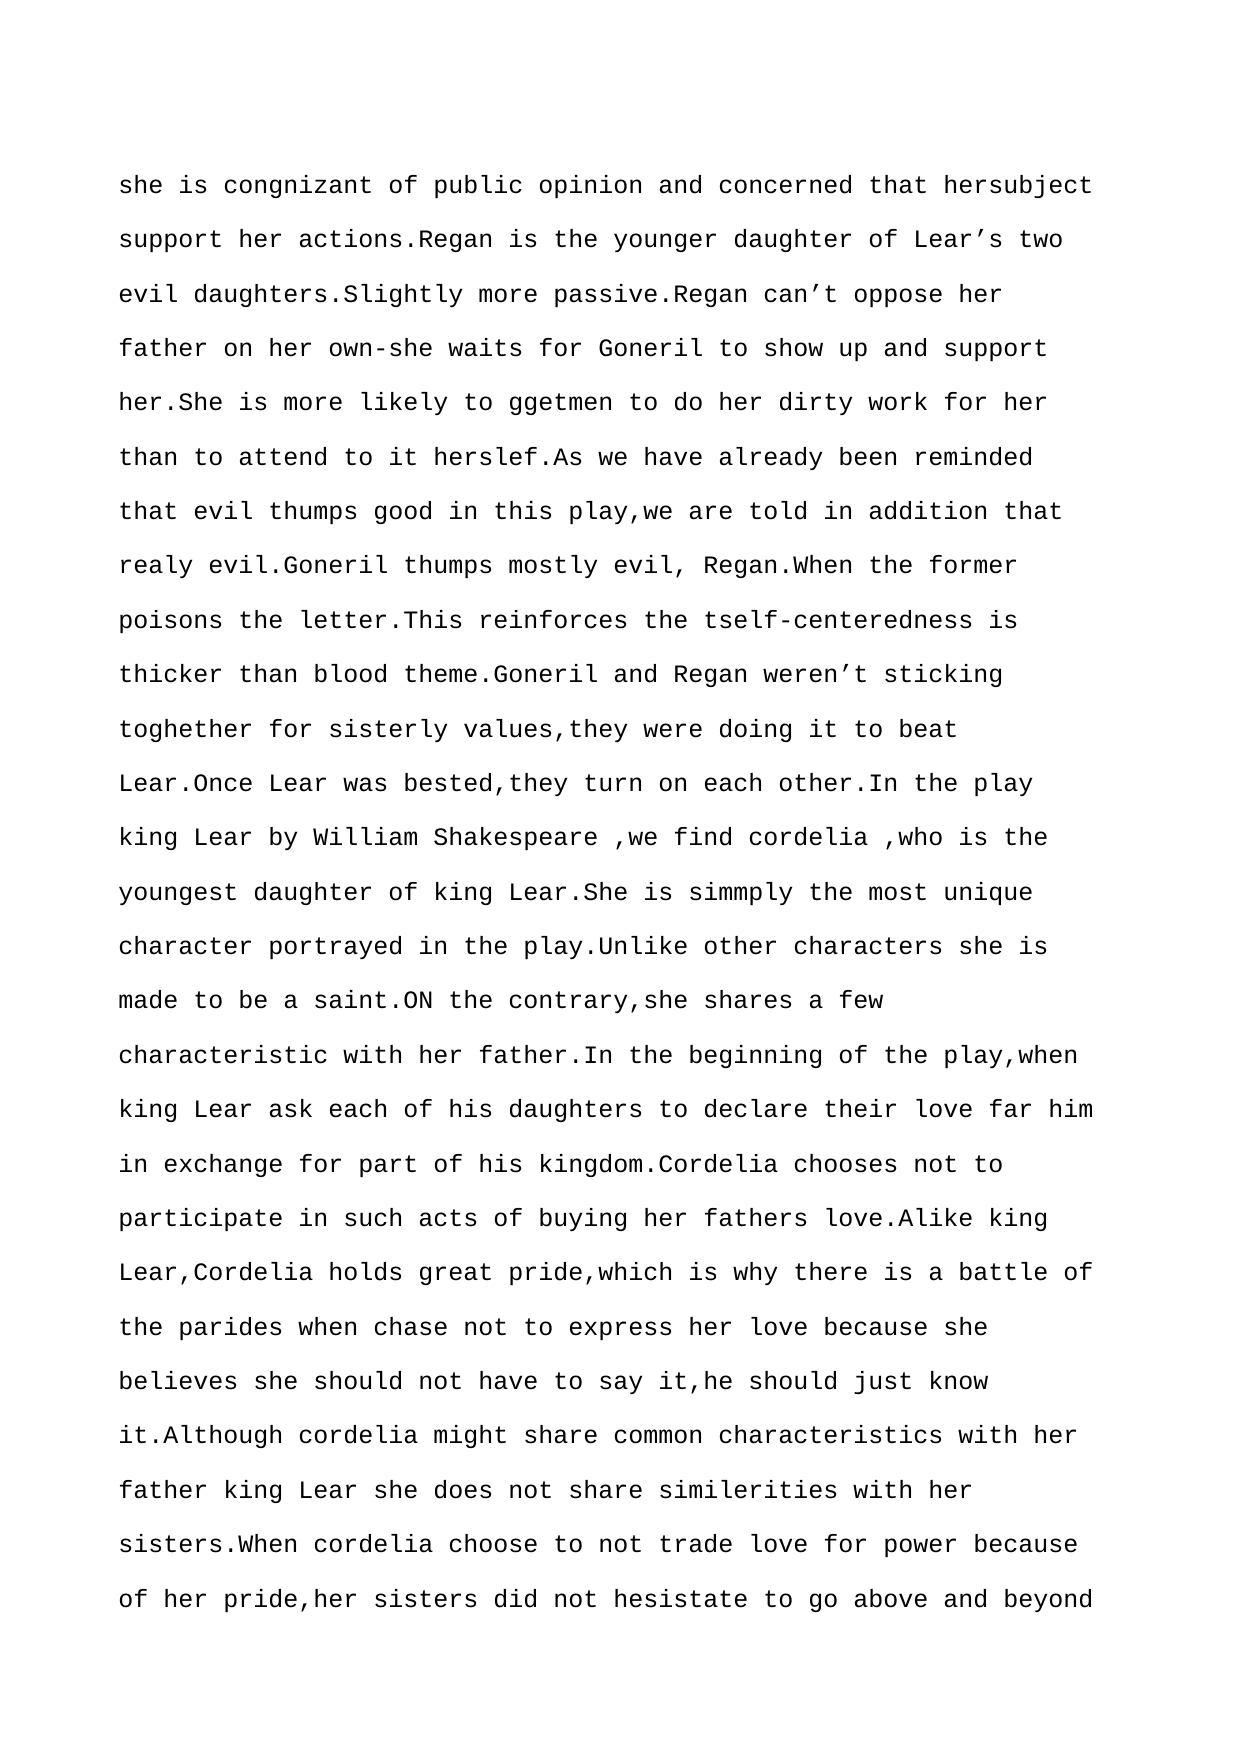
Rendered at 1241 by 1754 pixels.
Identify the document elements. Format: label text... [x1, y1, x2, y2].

text character portrayed in the play.Unlike other characters she is [118, 934, 1122, 962]
text father on her own-she waits for Goneril to show up and support [118, 336, 1122, 364]
text king Lear by William Shakespeare ,we find cordelia ,who is the [118, 825, 1122, 853]
text of her pride,her sisters did not hesistate to go above and beyond [118, 1586, 1122, 1614]
text Lear.Once Lear was bested,they turn on each other.In the play [118, 771, 1122, 799]
text youngest daughter of king Lear.She is simmply the most unique [118, 879, 1122, 908]
text in exchange for part of his kingdom.Cordelia chooses not to [118, 1151, 1122, 1179]
text toghether for sisterly values,they were doing it to beat [118, 716, 1122, 744]
text poisons the letter.This reinforces the tself-centeredness is [118, 607, 1122, 636]
text thicker than blood theme.Goneril and Regan weren’t sticking [118, 662, 1122, 690]
text support her actions.Regan is the younger daughter of Lear’s two [118, 227, 1122, 255]
text father king Lear she does not share similerities with her [118, 1477, 1122, 1506]
text Lear,Cordelia holds great pride,which is why there is a battle of [118, 1260, 1122, 1288]
text characteristic with her father.In the beginning of the play,when [118, 1042, 1122, 1071]
text it.Although cordelia might share common characteristics with her [118, 1423, 1122, 1451]
text sisters.When cordelia choose to not trade love for power because [118, 1532, 1122, 1560]
text she is congnizant of public opinion and concerned that hersubject [118, 172, 1122, 201]
text evil daughters.Slightly more passive.Regan can’t oppose her [118, 281, 1122, 309]
text that evil thumps good in this play,we are told in addition that [118, 499, 1122, 527]
text than to attend to it herslef.As we have already been reminded [118, 444, 1122, 473]
text made to be a saint.ON the contrary,she shares a few [118, 988, 1122, 1016]
text king Lear ask each of his daughters to declare their love far him [118, 1097, 1122, 1125]
text believes she should not have to say it,he should just know [118, 1369, 1122, 1397]
text participate in such acts of buying her fathers love.Alike king [118, 1206, 1122, 1234]
text realy evil.Goneril thumps mostly evil, Regan.When the former [118, 553, 1122, 581]
text her.She is more likely to ggetmen to do her dirty work for her [118, 390, 1122, 418]
text the parides when chase not to express her love because she [118, 1314, 1122, 1343]
